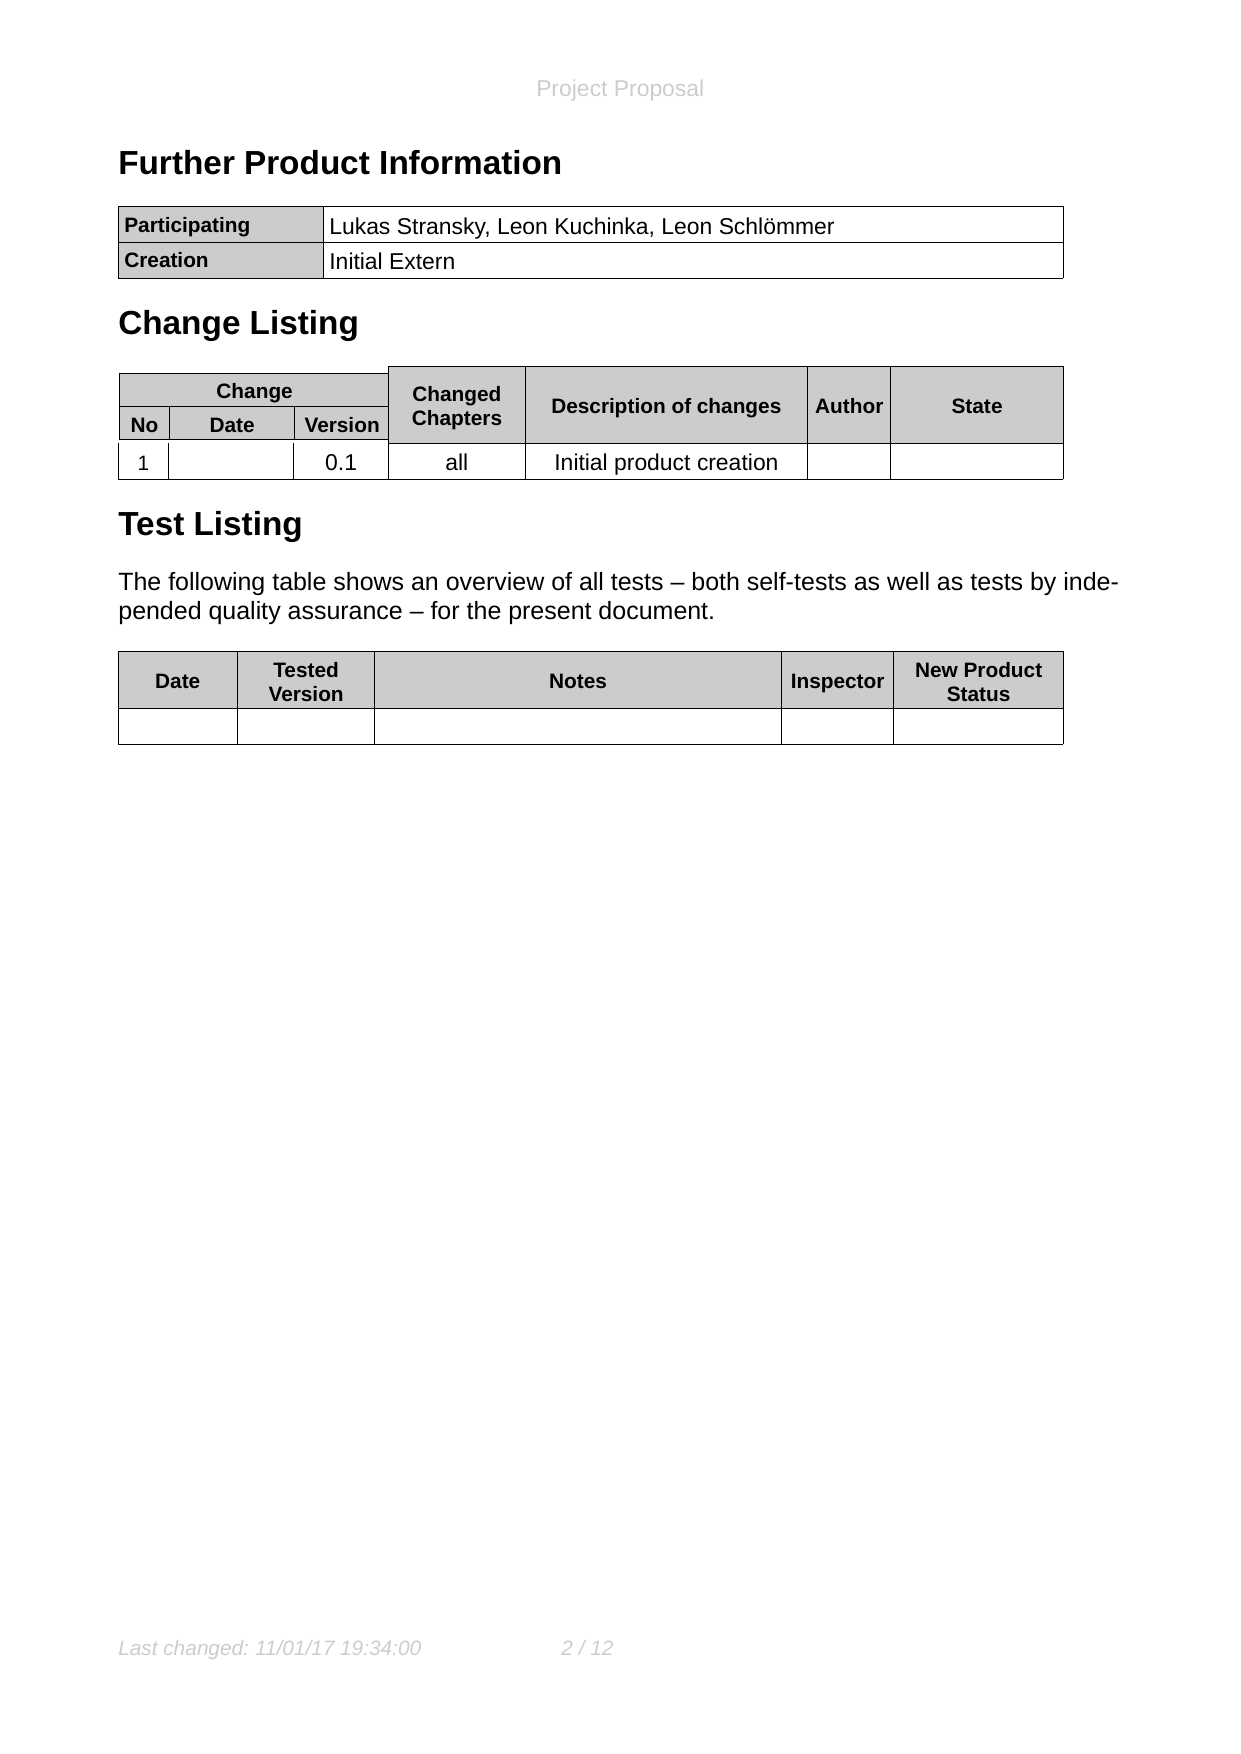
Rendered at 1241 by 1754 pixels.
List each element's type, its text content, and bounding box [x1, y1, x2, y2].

table_header Lukas Stransky, Leon Kuchinka, Leon Schlömmer [324, 207, 1063, 242]
text The following table shows an overview of all tests – both self-tests as well as tests by inde-pended quality assurance – for the present document. [118, 567, 1122, 624]
text Test Listing [118, 504, 1122, 542]
table_header Date [119, 652, 237, 708]
table_header Tested Version [238, 652, 374, 708]
text Further Product Information [118, 143, 1122, 181]
table_header Change [120, 374, 388, 406]
table_cell 1 [119, 443, 168, 478]
table_cell all [389, 444, 525, 478]
table_cell [119, 709, 237, 744]
table_cell Creation [119, 243, 323, 278]
table_cell [894, 709, 1063, 744]
table_cell Initial product creation [526, 444, 807, 478]
table_header Author [808, 367, 890, 443]
table_cell Version [295, 407, 388, 439]
table_cell [782, 709, 893, 744]
table_header State [891, 367, 1063, 443]
table_cell [375, 709, 781, 744]
table_header [118, 366, 388, 373]
table_cell [238, 709, 374, 744]
table_cell Initial Extern [324, 243, 1063, 278]
table_header Changed Chapters [389, 367, 525, 443]
table_header Description of changes [526, 367, 807, 443]
table_cell [891, 444, 1063, 478]
table_cell [808, 444, 890, 478]
table_cell 0.1 [294, 443, 388, 478]
table_cell [169, 443, 293, 478]
table_cell Date [170, 407, 294, 439]
table_header New Product Status [894, 652, 1063, 708]
table_header Inspector [782, 652, 893, 708]
table_cell No [120, 407, 169, 439]
table_header Participating [119, 207, 323, 242]
text Change Listing [118, 303, 1122, 341]
table_header Notes [375, 652, 781, 708]
